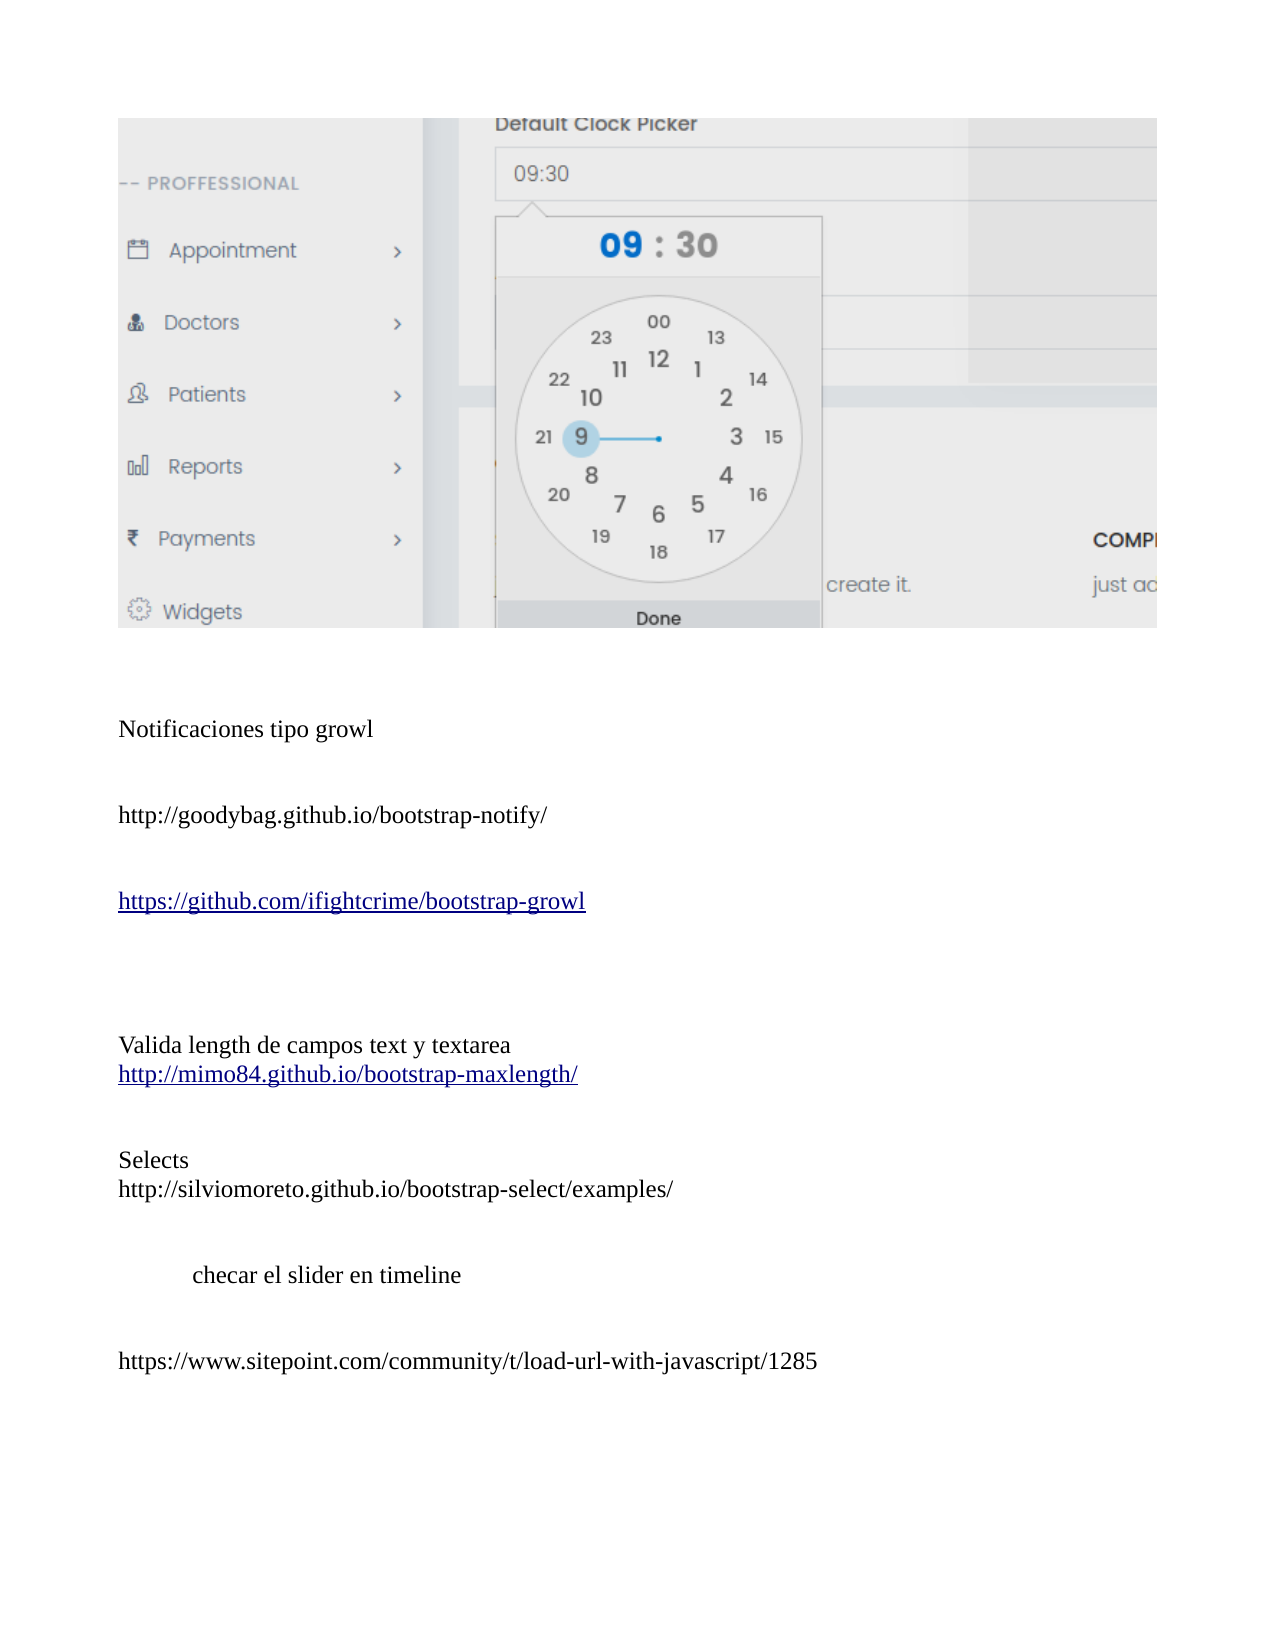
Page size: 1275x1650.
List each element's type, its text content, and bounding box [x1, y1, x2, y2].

text Valida length de campos text y textarea [118, 1030, 1157, 1059]
text Notificaciones tipo growl [118, 714, 1157, 742]
text https://www.sitepoint.com/community/t/load-url-with-javascript/1285 [118, 1346, 1157, 1375]
text checar el slider en timeline [118, 1260, 1157, 1289]
text Selects [118, 1145, 1157, 1174]
text http://silviomoreto.github.io/bootstrap-select/examples/ [118, 1174, 1157, 1202]
text https://github.com/ifightcrime/bootstrap-growl [118, 886, 1157, 915]
text http://mimo84.github.io/bootstrap-maxlength/ [118, 1059, 1157, 1087]
text http://goodybag.github.io/bootstrap-notify/ [118, 800, 1157, 829]
picture [118, 118, 1157, 628]
